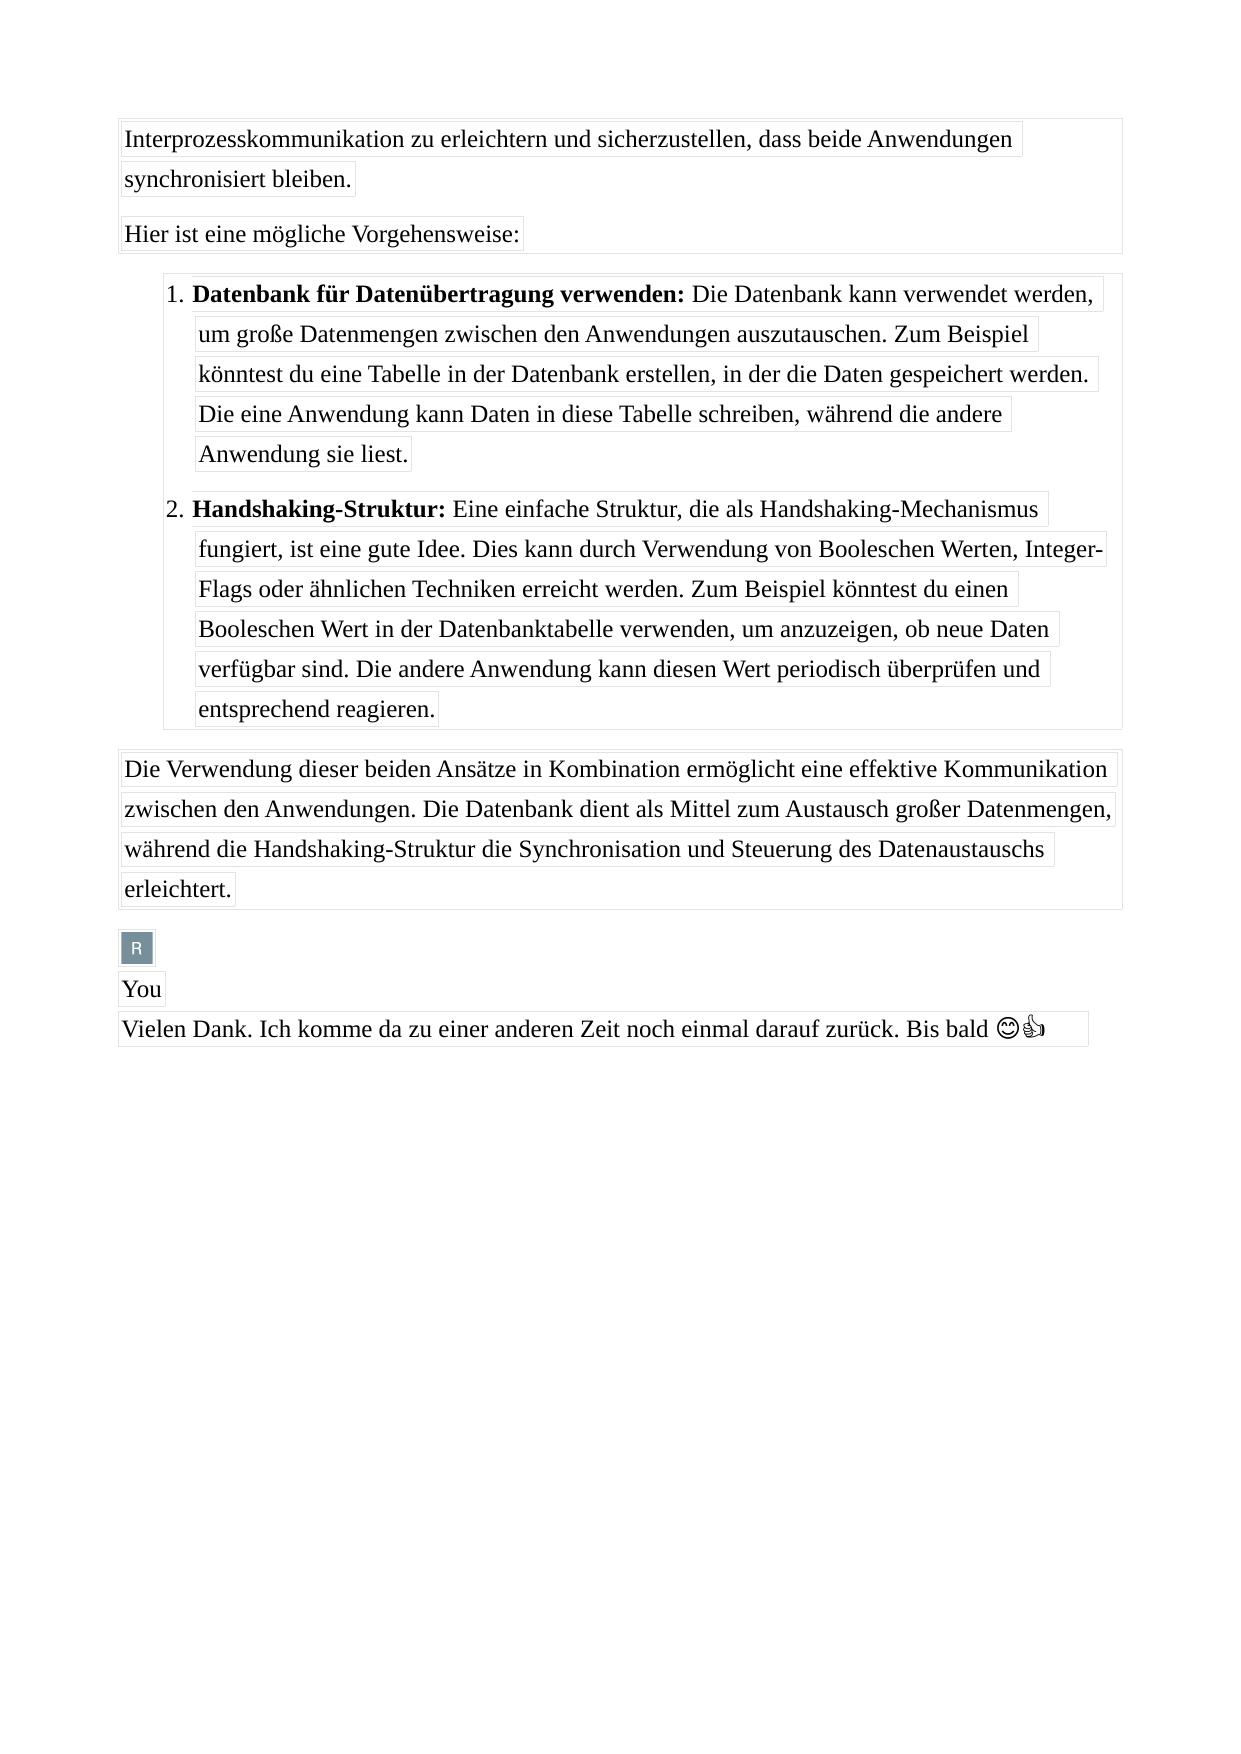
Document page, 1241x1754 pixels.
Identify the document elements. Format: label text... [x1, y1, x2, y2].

text Vielen Dank. Ich komme da zu einer anderen Zeit noch einmal darauf zurück. Bis bald 😊👏👍🏅👋 [119, 1012, 1088, 1046]
text Hier ist eine mögliche Vorgehensweise: [119, 213, 1122, 253]
list Handshaking-Struktur: Eine einfache Struktur, die als Handshaking-Mechanismus fungiert, ist eine gute Idee. Dies kann durch Verwendung von Booleschen Werten, Integer-Flags oder ähnlichen Techniken erreicht werden. Zum Beispiel könntest du einen Booleschen Wert in der Datenbanktabelle verwenden, um anzuzeigen, ob neue Daten verfügbar sind. Die andere Anwendung kann diesen Wert periodisch überprüfen und entsprechend reagieren. [164, 488, 1122, 729]
text Interprozesskommunikation zu erleichtern und sicherzustellen, dass beide Anwendungen synchronisiert bleiben. [119, 119, 1122, 196]
text You [119, 972, 165, 1006]
picture [121, 932, 153, 964]
text [166, 971, 1122, 1006]
text Die Verwendung dieser beiden Ansätze in Kombination ermöglicht eine effektive Kommunikation zwischen den Anwendungen. Die Datenbank dient als Mittel zum Austausch großer Datenmengen, während die Handshaking-Struktur die Synchronisation und Steuerung des Datenaustauschs erleichtert. [119, 750, 1122, 909]
list Datenbank für Datenübertragung verwenden: Die Datenbank kann verwendet werden, um große Datenmengen zwischen den Anwendungen auszutauschen. Zum Beispiel könntest du eine Tabelle in der Datenbank erstellen, in der die Daten gespeichert werden. Die eine Anwendung kann Daten in diese Tabelle schreiben, während die andere Anwendung sie liest. [164, 274, 1122, 471]
